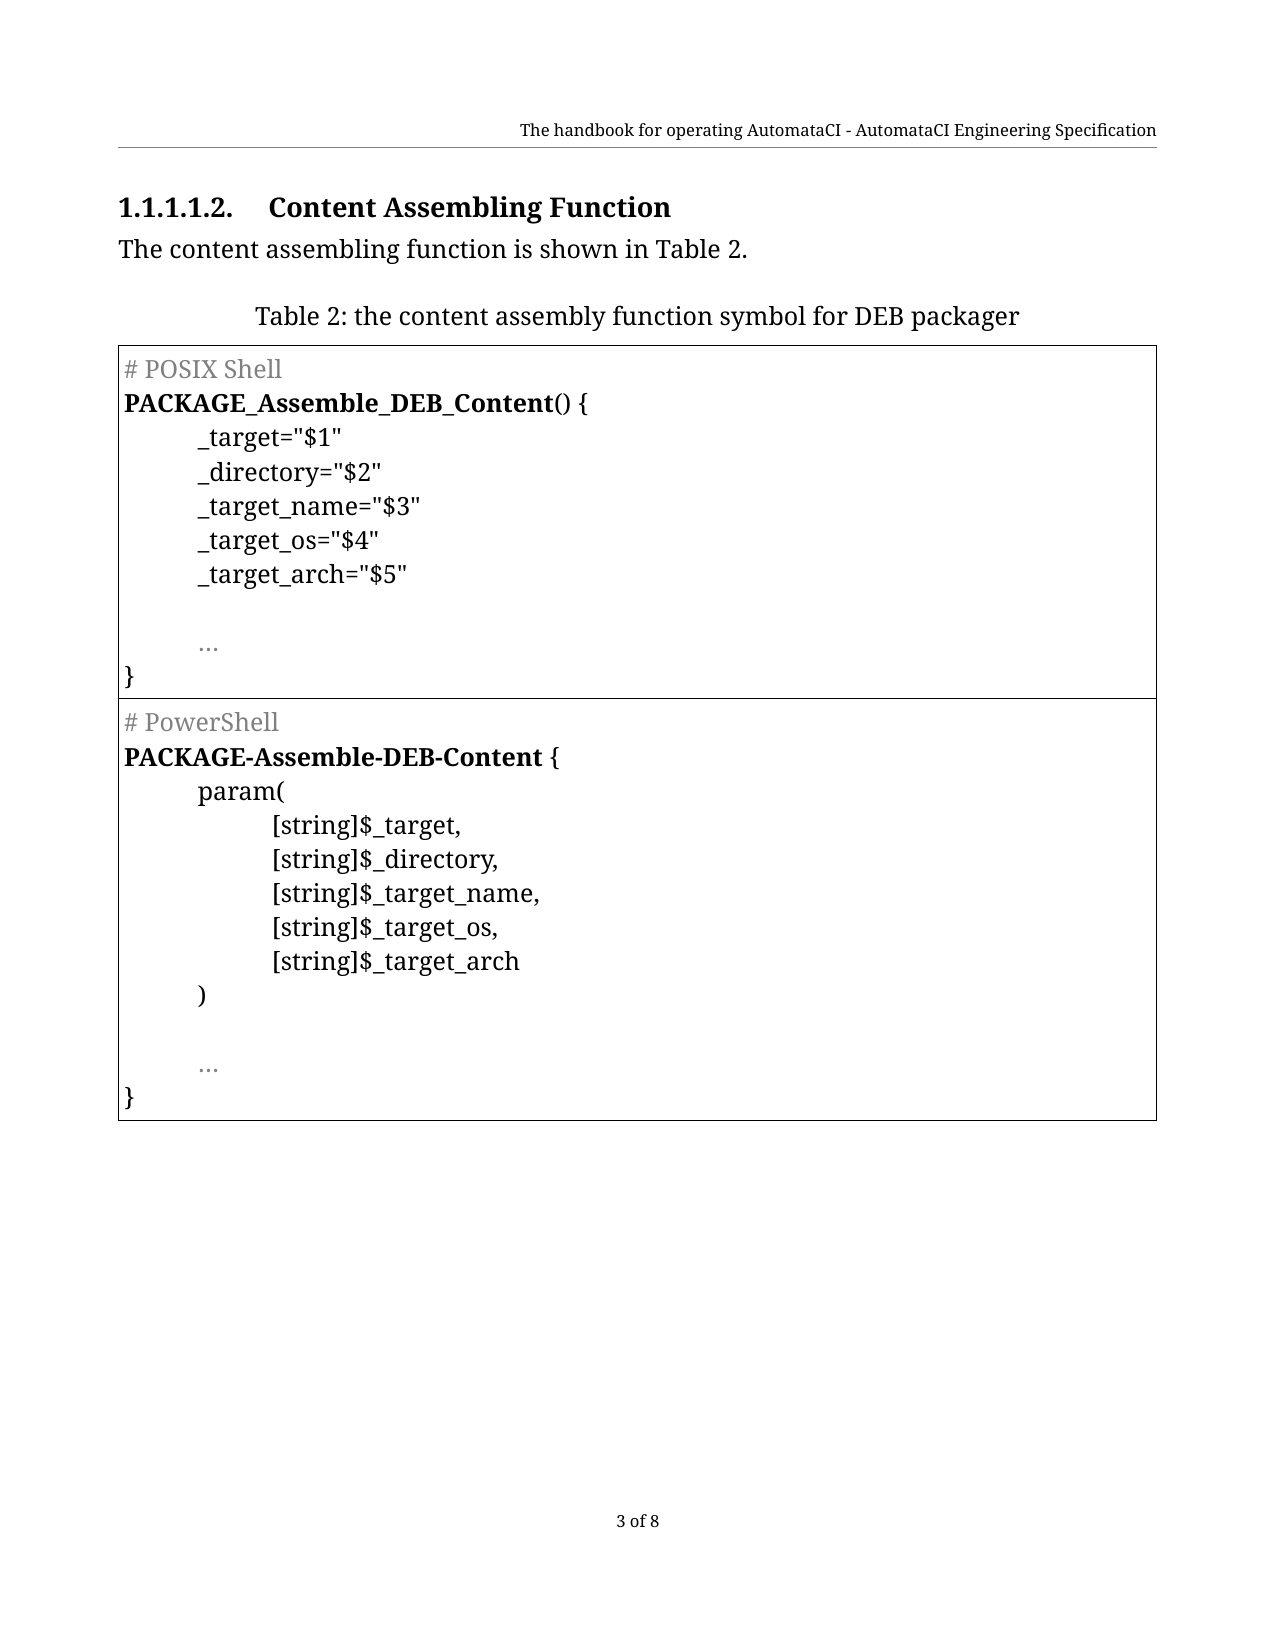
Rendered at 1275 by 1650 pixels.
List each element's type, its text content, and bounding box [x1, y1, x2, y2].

text The content assembling function is shown in Table 2. [118, 232, 1157, 266]
table_cell # PowerShell PACKAGE-Assemble-DEB-Content { param( [string]$_target, [string]$_directory, [string]$_target_name, [string]$_target_os, [string]$_target_arch ) … } [119, 699, 1156, 1119]
subtitle Content Assembling Function [118, 189, 1157, 226]
text Table 2: the content assembly function symbol for DEB packager [118, 299, 1157, 333]
table_header # POSIX Shell PACKAGE_Assemble_DEB_Content() { _target="$1" _directory="$2" _target_name="$3" _target_os="$4" _target_arch="$5" … } [119, 346, 1156, 698]
